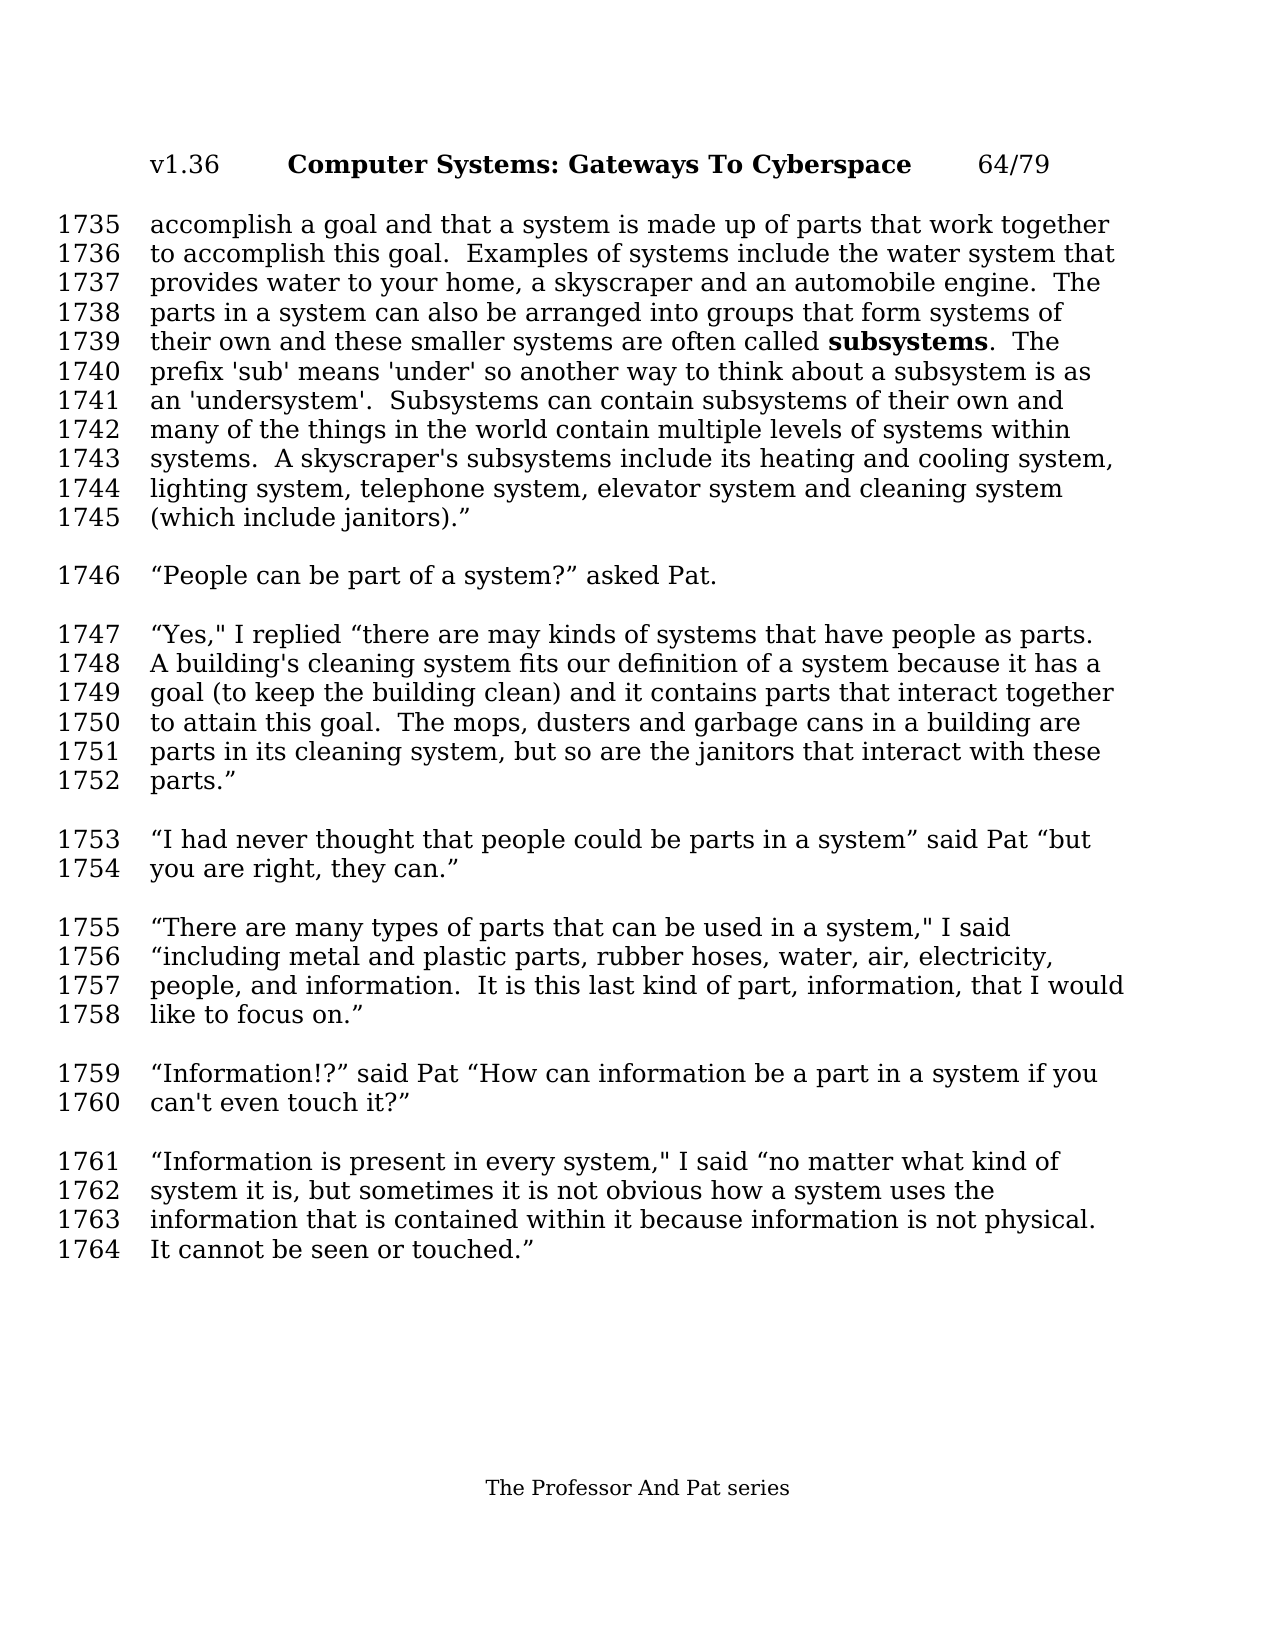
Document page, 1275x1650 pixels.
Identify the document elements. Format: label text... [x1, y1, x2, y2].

text “There are many types of parts that can be used in a system," I said “including metal and plastic parts, rubber hoses, water, air, electricity, people, and information. It is this last kind of part, information, that I would like to focus on.” [150, 913, 1125, 1030]
text “Yes," I replied “there are may kinds of systems that have people as parts. A building's cleaning system fits our definition of a system because it has a goal (to keep the building clean) and it contains parts that interact together to attain this goal. The mops, dusters and garbage cans in a building are parts in its cleaning system, but so are the janitors that interact with these parts.” [150, 620, 1125, 796]
text accomplish a goal and that a system is made up of parts that work together to accomplish this goal. Examples of systems include the water system that provides water to your home, a skyscraper and an automobile engine. The parts in a system can also be arranged into groups that form systems of their own and these smaller systems are often called subsystems. The prefix 'sub' means 'under' so another way to think about a subsystem is as an 'undersystem'. Subsystems can contain subsystems of their own and many of the things in the world contain multiple levels of systems within systems. A skyscraper's subsystems include its heating and cooling system, lighting system, telephone system, elevator system and cleaning system (which include janitors).” [150, 210, 1125, 532]
text “Information is present in every system," I said “no matter what kind of system it is, but sometimes it is not obvious how a system uses the information that is contained within it because information is not physical. It cannot be seen or touched.” [150, 1147, 1125, 1264]
text “Information!?” said Pat “How can information be a part in a system if you can't even touch it?” [150, 1059, 1125, 1118]
text “People can be part of a system?” asked Pat. [150, 562, 1125, 591]
text “I had never thought that people could be parts in a system” said Pat “but you are right, they can.” [150, 825, 1125, 883]
